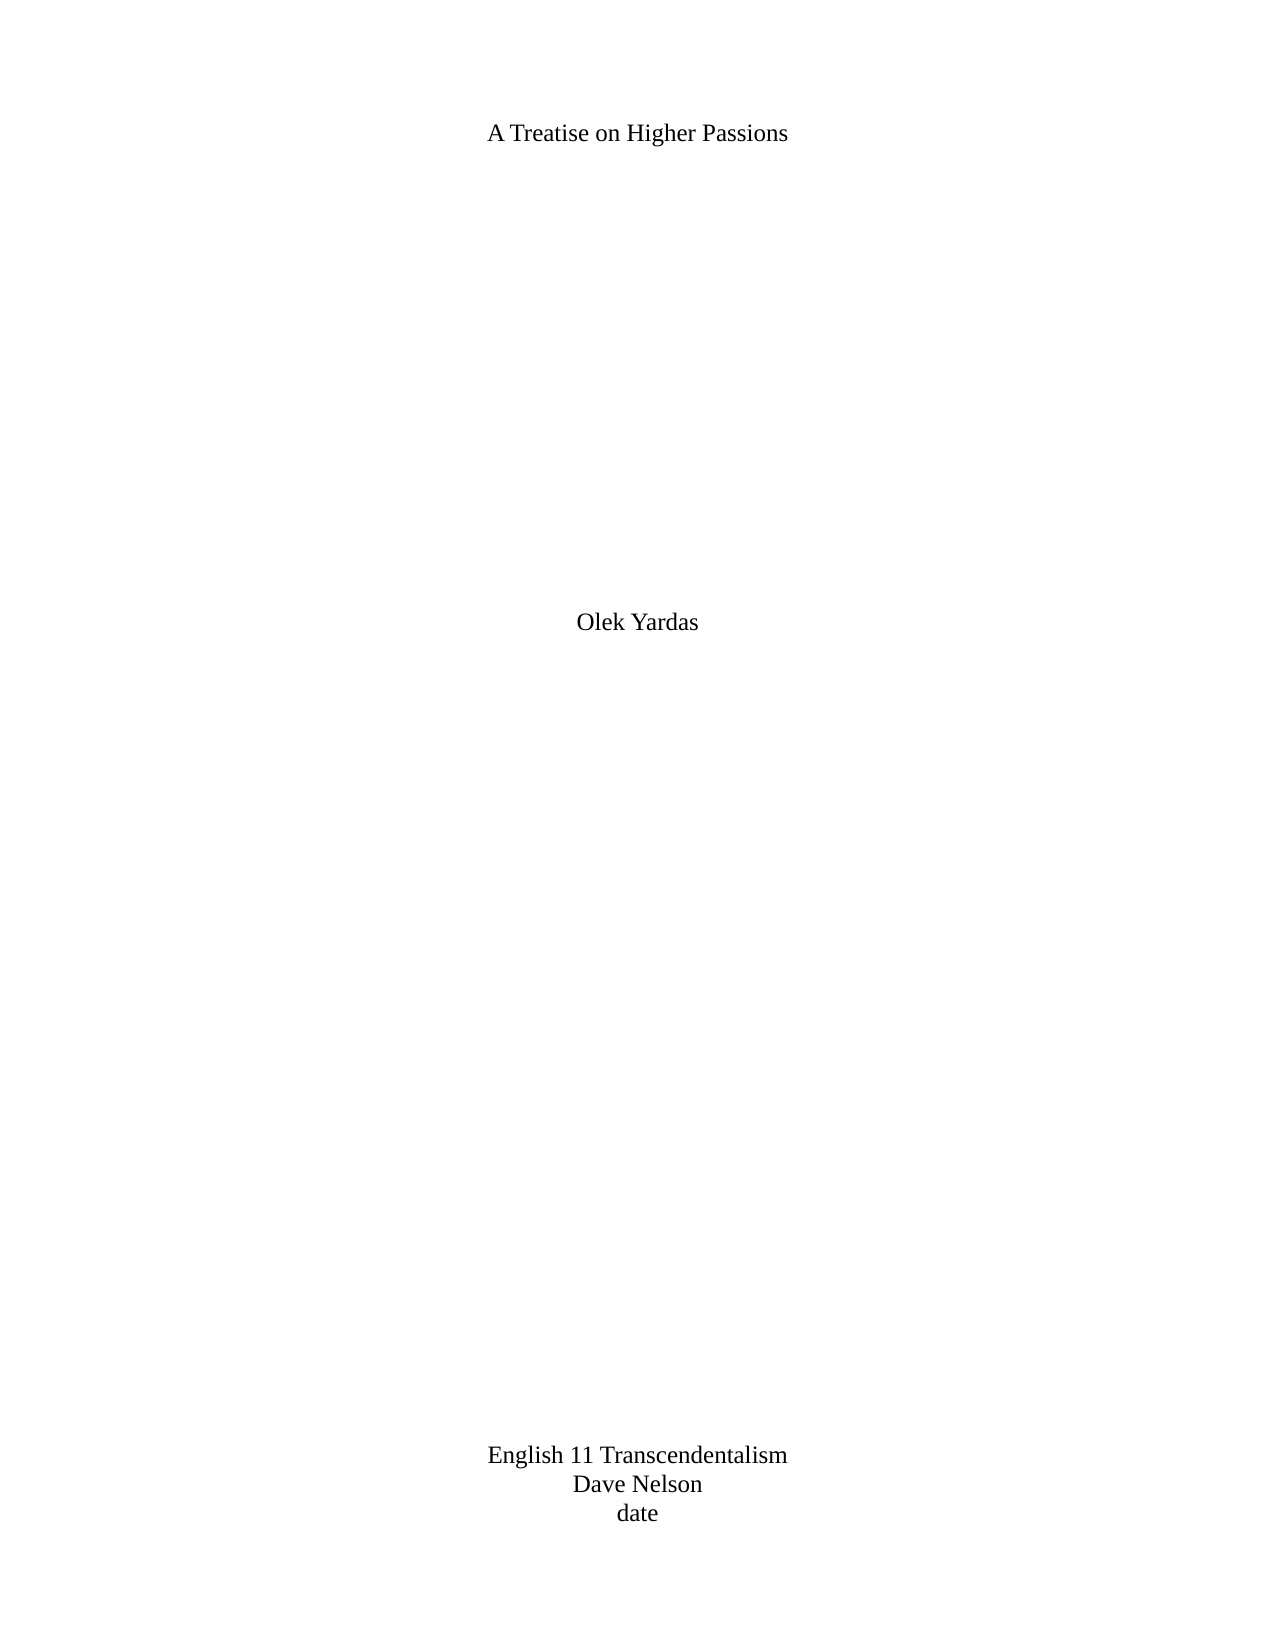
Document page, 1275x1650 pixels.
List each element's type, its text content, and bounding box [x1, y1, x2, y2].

text A Treatise on Higher Passions [118, 118, 1157, 147]
text Olek Yardas [118, 607, 1157, 636]
text English 11 Transcendentalism [118, 1441, 1157, 1469]
text date [118, 1498, 1157, 1527]
text Dave Nelson [118, 1469, 1157, 1498]
